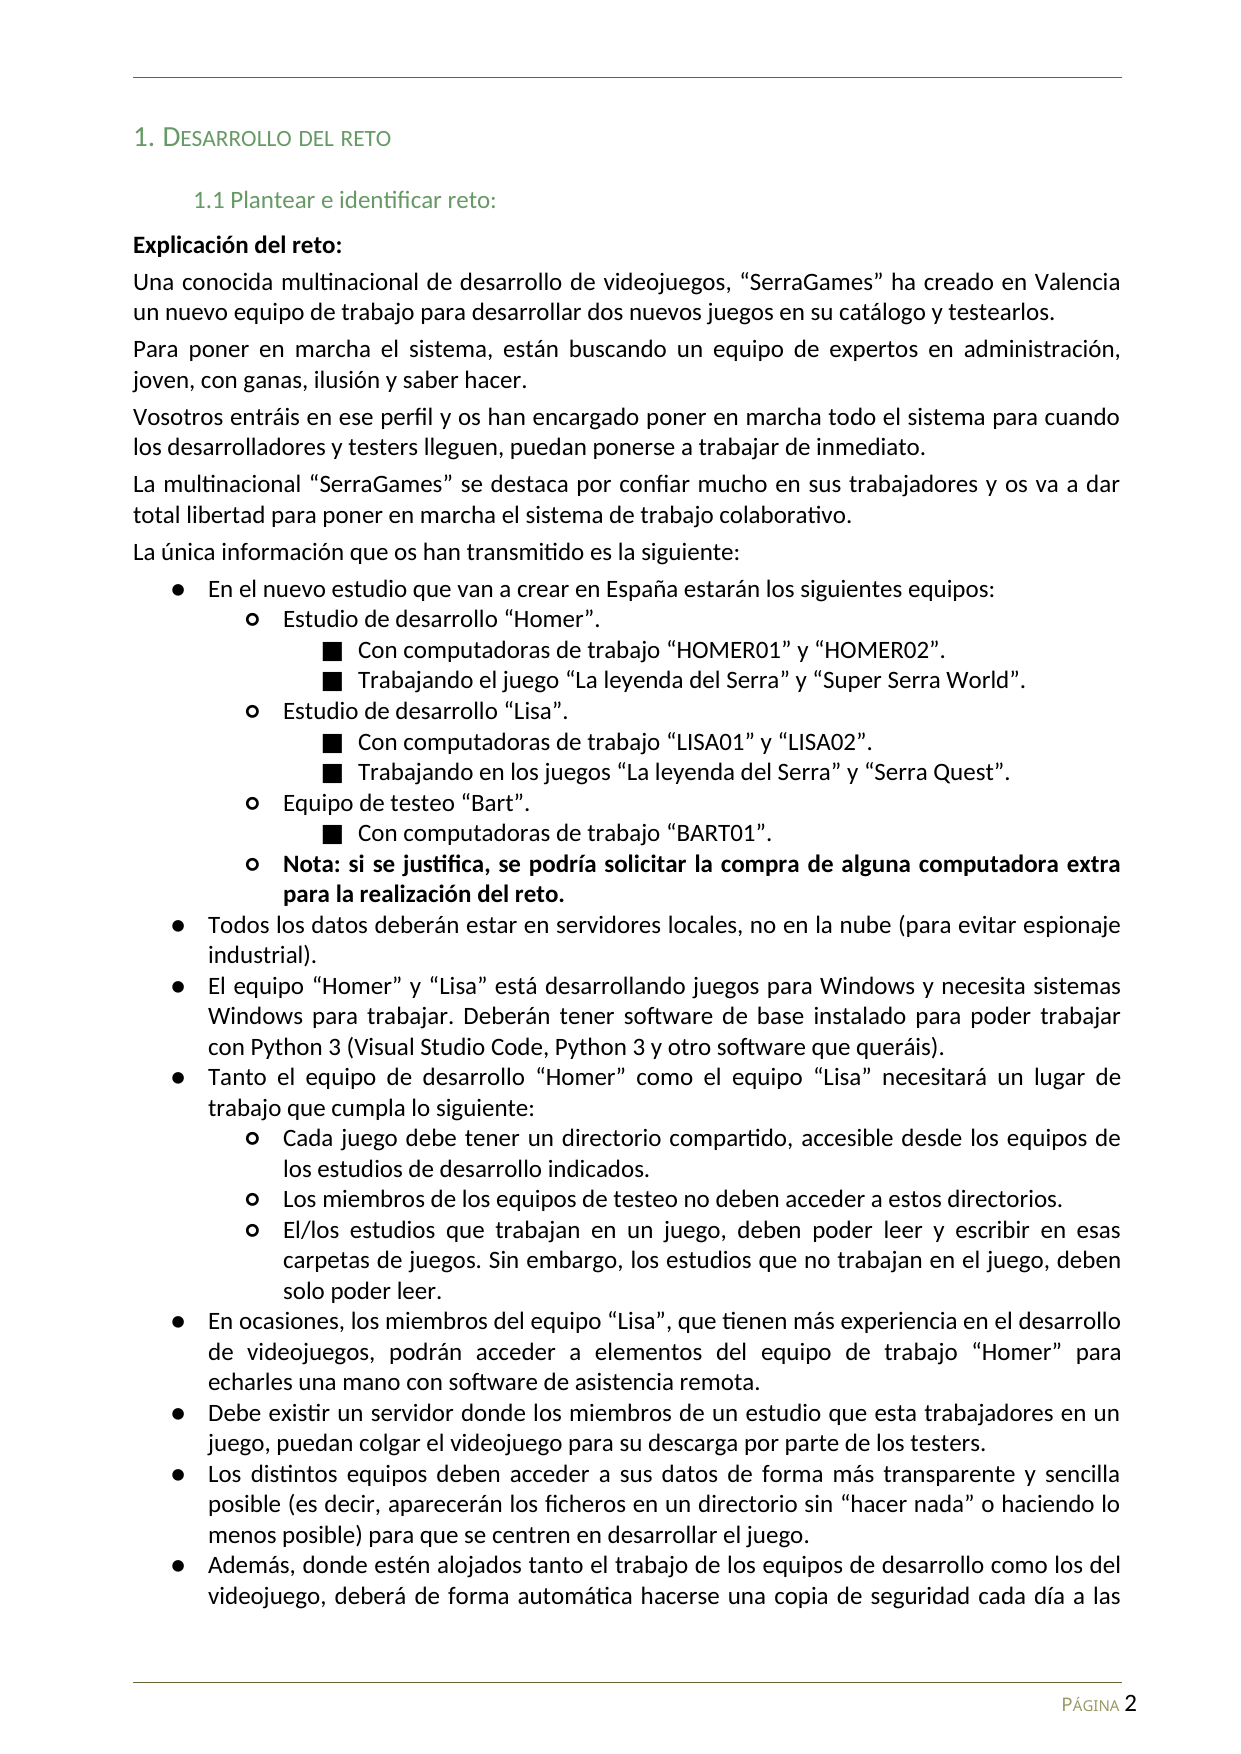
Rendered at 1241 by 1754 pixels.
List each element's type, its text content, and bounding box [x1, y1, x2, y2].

list Con computadoras de trabajo “BART01”. [320, 817, 1122, 848]
list Los distintos equipos deben acceder a sus datos de forma más transparente y sencilla posible (es decir, aparecerán los ficheros en un directorio sin “hacer nada” o haciendo lo menos posible) para que se centren en desarrollar el juego. [170, 1458, 1122, 1550]
list El/los estudios que trabajan en un juego, deben poder leer y escribir en esas carpetas de juegos. Sin embargo, los estudios que no trabajan en el juego, deben solo poder leer. [245, 1214, 1122, 1306]
list Trabajando en los juegos “La leyenda del Serra” y “Serra Quest”. [320, 756, 1122, 787]
list Todos los datos deberán estar en servidores locales, no en la nube (para evitar espionaje industrial). [170, 909, 1122, 970]
subtitle 1.1 Plantear e identificar reto: [193, 184, 1122, 214]
text Para poner en marcha el sistema, están buscando un equipo de expertos en administración, joven, con ganas, ilusión y saber hacer. [133, 333, 1122, 394]
list Cada juego debe tener un directorio compartido, accesible desde los equipos de los estudios de desarrollo indicados. [245, 1122, 1122, 1183]
list Estudio de desarrollo “Homer”. [245, 603, 1122, 634]
list Trabajando el juego “La leyenda del Serra” y “Super Serra World”. [320, 664, 1122, 695]
list En el nuevo estudio que van a crear en España estarán los siguientes equipos: [170, 573, 1122, 603]
subtitle Desarrollo del reto [133, 118, 1122, 154]
text Vosotros entráis en ese perfil y os han encargado poner en marcha todo el sistema para cuando los desarrolladores y testers lleguen, puedan ponerse a trabajar de inmediato. [133, 401, 1122, 462]
list Con computadoras de trabajo “LISA01” y “LISA02”. [320, 726, 1122, 756]
text La única información que os han transmitido es la siguiente: [133, 536, 1122, 567]
list Estudio de desarrollo “Lisa”. [245, 695, 1122, 726]
list Además, donde estén alojados tanto el trabajo de los equipos de desarrollo como los del videojuego, deberá de forma automática hacerse una copia de seguridad cada día a las [170, 1550, 1122, 1611]
list Nota: si se justifica, se podría solicitar la compra de alguna computadora extra para la realización del reto. [245, 848, 1122, 909]
text Explicación del reto: [133, 229, 1122, 259]
list Debe existir un servidor donde los miembros de un estudio que esta trabajadores en un juego, puedan colgar el videojuego para su descarga por parte de los testers. [170, 1397, 1122, 1458]
list Equipo de testeo “Bart”. [245, 787, 1122, 817]
text Una conocida multinacional de desarrollo de videojuegos, “SerraGames” ha creado en Valencia un nuevo equipo de trabajo para desarrollar dos nuevos juegos en su catálogo y testearlos. [133, 266, 1122, 327]
list Con computadoras de trabajo “HOMER01” y “HOMER02”. [320, 634, 1122, 664]
list En ocasiones, los miembros del equipo “Lisa”, que tienen más experiencia en el desarrollo de videojuegos, podrán acceder a elementos del equipo de trabajo “Homer” para echarles una mano con software de asistencia remota. [170, 1306, 1122, 1397]
list Tanto el equipo de desarrollo “Homer” como el equipo “Lisa” necesitará un lugar de trabajo que cumpla lo siguiente: [170, 1061, 1122, 1122]
list El equipo “Homer” y “Lisa” está desarrollando juegos para Windows y necesita sistemas Windows para trabajar. Deberán tener software de base instalado para poder trabajar con Python 3 (Visual Studio Code, Python 3 y otro software que queráis). [170, 970, 1122, 1061]
text La multinacional “SerraGames” se destaca por confiar mucho en sus trabajadores y os va a dar total libertad para poner en marcha el sistema de trabajo colaborativo. [133, 468, 1122, 529]
list Los miembros de los equipos de testeo no deben acceder a estos directorios. [245, 1183, 1122, 1214]
